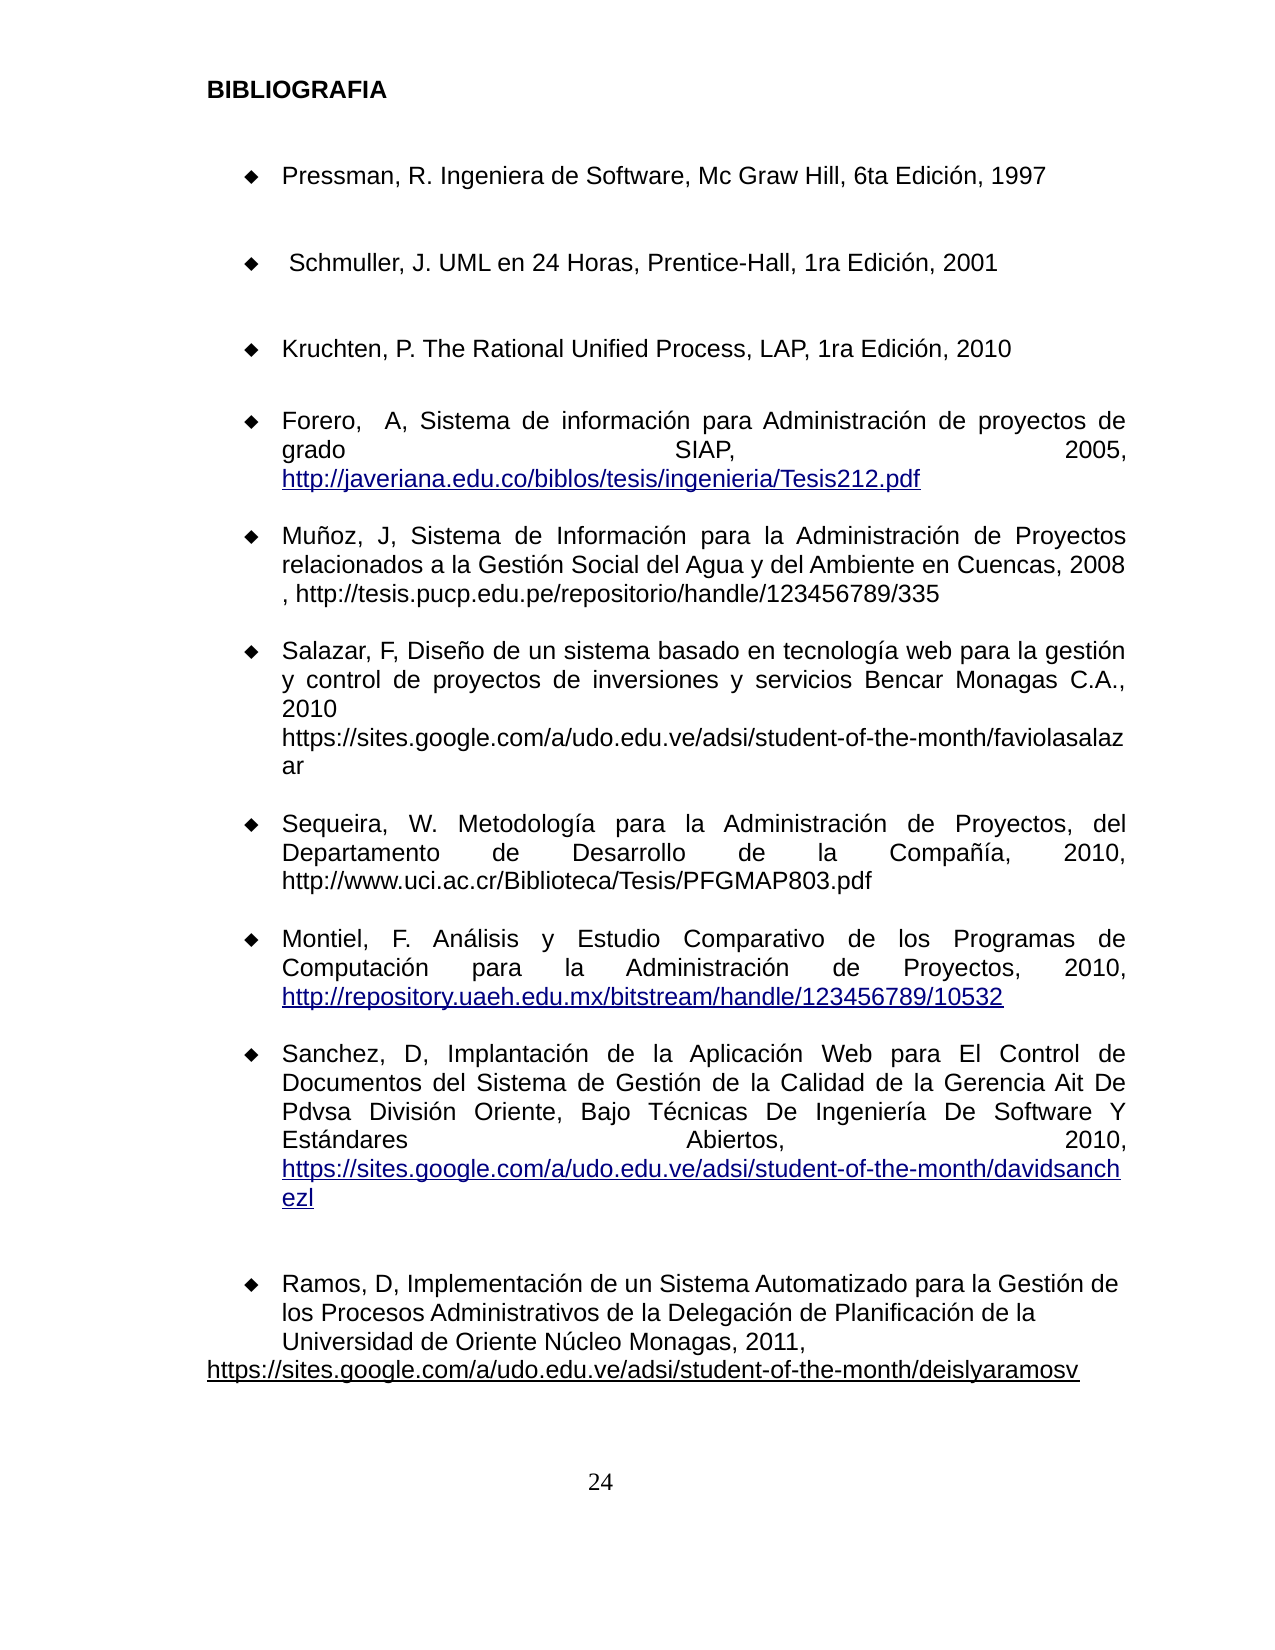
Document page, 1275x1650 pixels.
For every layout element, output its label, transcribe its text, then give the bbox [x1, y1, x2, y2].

list Forero, A, Sistema de información para Administración de proyectos de grado SIAP, 2005, http://javeriana.edu.co/biblos/tesis/ingenieria/Tesis212.pdf [244, 406, 1127, 492]
list Salazar, F, Diseño de un sistema basado en tecnología web para la gestión y control de proyectos de inversiones y servicios Bencar Monagas C.A., 2010 https://sites.google.com/a/udo.edu.ve/adsi/student-of-the-month/faviolasalazar [244, 636, 1127, 780]
list Pressman, R. Ingeniera de Software, Mc Graw Hill, 6ta Edición, 1997 [244, 161, 1127, 190]
list Sanchez, D, Implantación de la Aplicación Web para El Control de Documentos del Sistema de Gestión de la Calidad de la Gerencia Ait De Pdvsa División Oriente, Bajo Técnicas De Ingeniería De Software Y Estándares Abiertos, 2010, https://sites.google.com/a/udo.edu.ve/adsi/student-of-the-month/davidsanchezl [244, 1039, 1127, 1212]
text https://sites.google.com/a/udo.edu.ve/adsi/student-of-the-month/deislyaramosv [207, 1355, 1127, 1384]
list Muñoz, J, Sistema de Información para la Administración de Proyectos relacionados a la Gestión Social del Agua y del Ambiente en Cuencas, 2008 , http://tesis.pucp.edu.pe/repositorio/handle/123456789/335 [244, 521, 1127, 607]
text BIBLIOGRAFIA [207, 75, 1127, 104]
list Sequeira, W. Metodología para la Administración de Proyectos, del Departamento de Desarrollo de la Compañía, 2010, http://www.uci.ac.cr/Biblioteca/Tesis/PFGMAP803.pdf [244, 809, 1127, 895]
list Schmuller, J. UML en 24 Horas, Prentice-Hall, 1ra Edición, 2001 [244, 248, 1127, 276]
list Montiel, F. Análisis y Estudio Comparativo de los Programas de Computación para la Administración de Proyectos, 2010, http://repository.uaeh.edu.mx/bitstream/handle/123456789/10532 [244, 924, 1127, 1010]
list Ramos, D, Implementación de un Sistema Automatizado para la Gestión de los Procesos Administrativos de la Delegación de Planificación de la Universidad de Oriente Núcleo Monagas, 2011, [244, 1269, 1127, 1355]
list Kruchten, P. The Rational Unified Process, LAP, 1ra Edición, 2010 [244, 334, 1127, 363]
